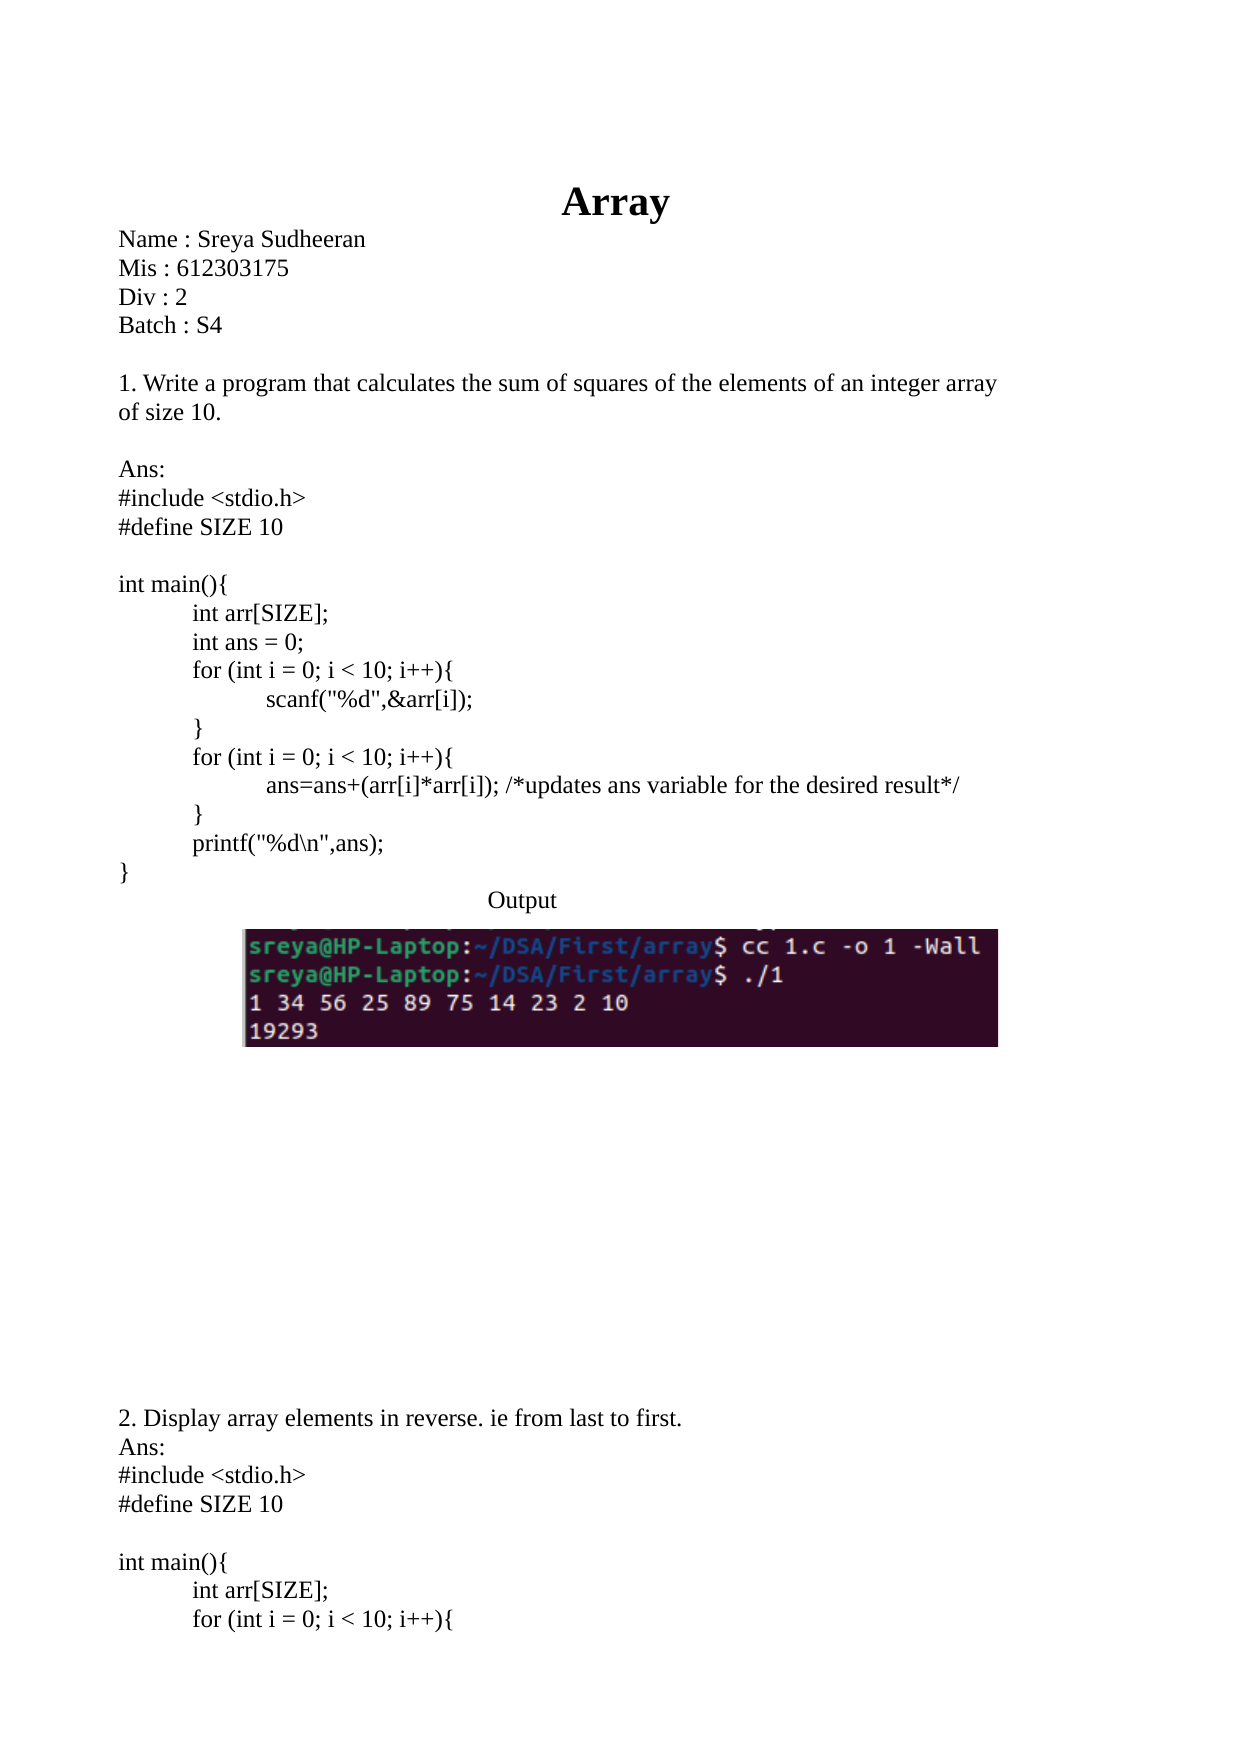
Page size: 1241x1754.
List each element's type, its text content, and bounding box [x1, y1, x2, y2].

text } [118, 713, 1122, 742]
text int main(){ [118, 569, 1122, 598]
text for (int i = 0; i < 10; i++){ [118, 656, 1122, 684]
text Output [118, 886, 1122, 1116]
text #include <stdio.h> [118, 483, 1122, 512]
text scanf("%d",&arr[i]); [118, 684, 1122, 713]
text of size 10. [118, 397, 1122, 426]
text 1. Write a program that calculates the sum of squares of the elements of an integer array [118, 368, 1122, 397]
text ans=ans+(arr[i]*arr[i]); /*updates ans variable for the desired result*/ [118, 771, 1122, 799]
text Batch : S4 [118, 311, 1122, 339]
text for (int i = 0; i < 10; i++){ [118, 742, 1122, 771]
text int arr[SIZE]; [118, 598, 1122, 627]
text for (int i = 0; i < 10; i++){ [118, 1604, 1122, 1633]
text int main(){ [118, 1547, 1122, 1576]
text Ans: [118, 454, 1122, 483]
text Mis : 612303175 [118, 253, 1122, 282]
text int arr[SIZE]; [118, 1576, 1122, 1604]
text #define SIZE 10 [118, 1489, 1122, 1518]
text } [118, 857, 1122, 886]
text printf("%d\n",ans); [118, 828, 1122, 857]
text } [118, 799, 1122, 828]
text int ans = 0; [118, 627, 1122, 656]
text 2. Display array elements in reverse. ie from last to first. Ans: #include <stdio.h> [118, 1403, 1122, 1489]
text Name : Sreya Sudheeran [118, 224, 1122, 253]
text Div : 2 [118, 282, 1122, 311]
text Array [118, 176, 1122, 224]
picture [242, 929, 999, 1047]
text #define SIZE 10 [118, 512, 1122, 541]
